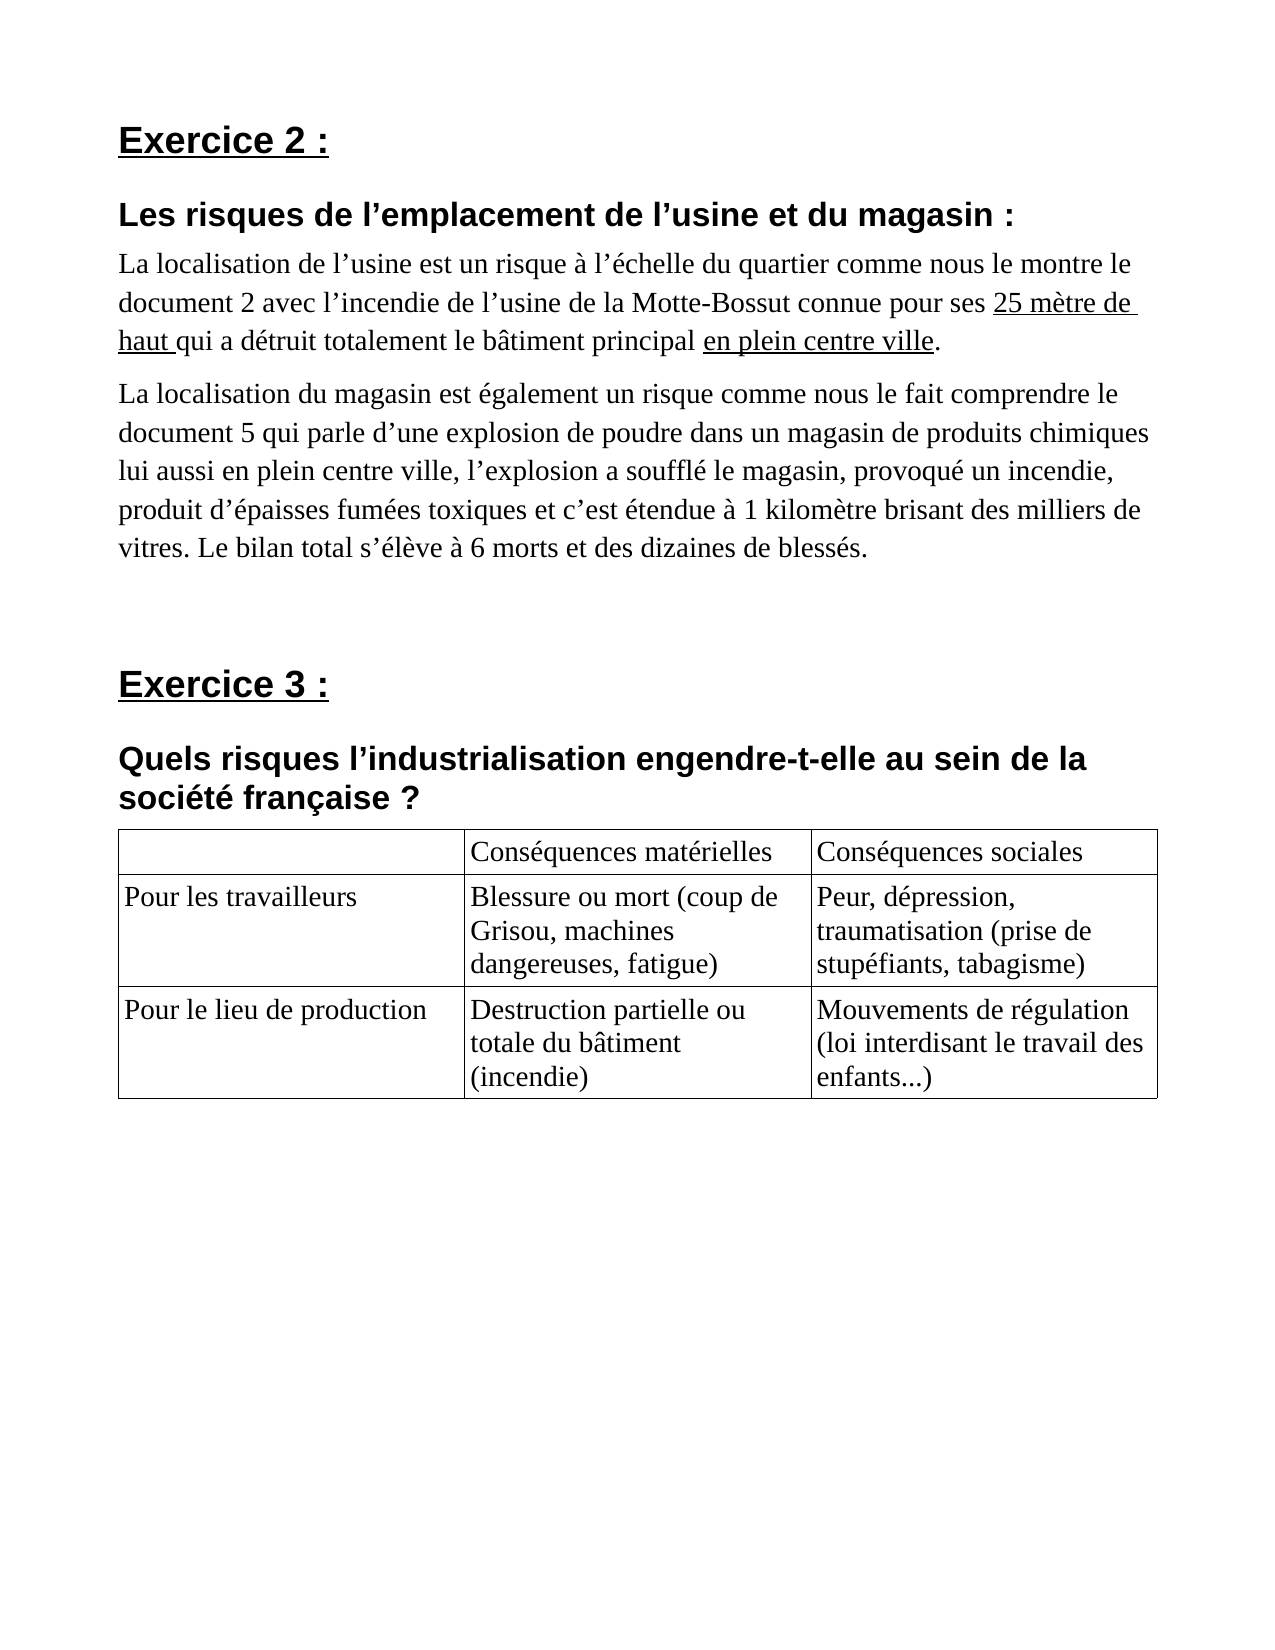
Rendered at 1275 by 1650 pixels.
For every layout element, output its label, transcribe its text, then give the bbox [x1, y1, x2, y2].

table_cell Mouvements de régulation (loi interdisant le travail des enfants...) [812, 987, 1157, 1098]
subtitle Les risques de l’emplacement de l’usine et du magasin : [118, 195, 1157, 234]
table_cell Pour le lieu de production [119, 987, 464, 1098]
table_cell Pour les travailleurs [119, 875, 464, 986]
table_header Conséquences sociales [812, 830, 1157, 874]
table_cell Blessure ou mort (coup de Grisou, machines dangereuses, fatigue) [465, 875, 811, 986]
text La localisation du magasin est également un risque comme nous le fait comprendre le document 5 qui parle d’une explosion de poudre dans un magasin de produits chimiques lui aussi en plein centre ville, l’explosion a soufflé le magasin, provoqué un incendie, produit d’épaisses fumées toxiques et c’est étendue à 1 kilomètre brisant des milliers de vitres. Le bilan total s’élève à 6 morts et des dizaines de blessés. [118, 376, 1157, 564]
table_cell Peur, dépression, traumatisation (prise de stupéfiants, tabagisme) [812, 875, 1157, 986]
table_cell Destruction partielle ou totale du bâtiment (incendie) [465, 987, 811, 1098]
subtitle Quels risques l’industrialisation engendre-t-elle au sein de la société française ? [118, 739, 1157, 816]
table_header [119, 830, 464, 874]
subtitle Exercice 3 : [118, 662, 1157, 706]
table_header Conséquences matérielles [465, 830, 811, 874]
subtitle Exercice 2 : [118, 118, 1157, 162]
text La localisation de l’usine est un risque à l’échelle du quartier comme nous le montre le document 2 avec l’incendie de l’usine de la Motte-Bossut connue pour ses 25 mètre de haut qui a détruit totalement le bâtiment principal en plein centre ville. [118, 246, 1157, 357]
